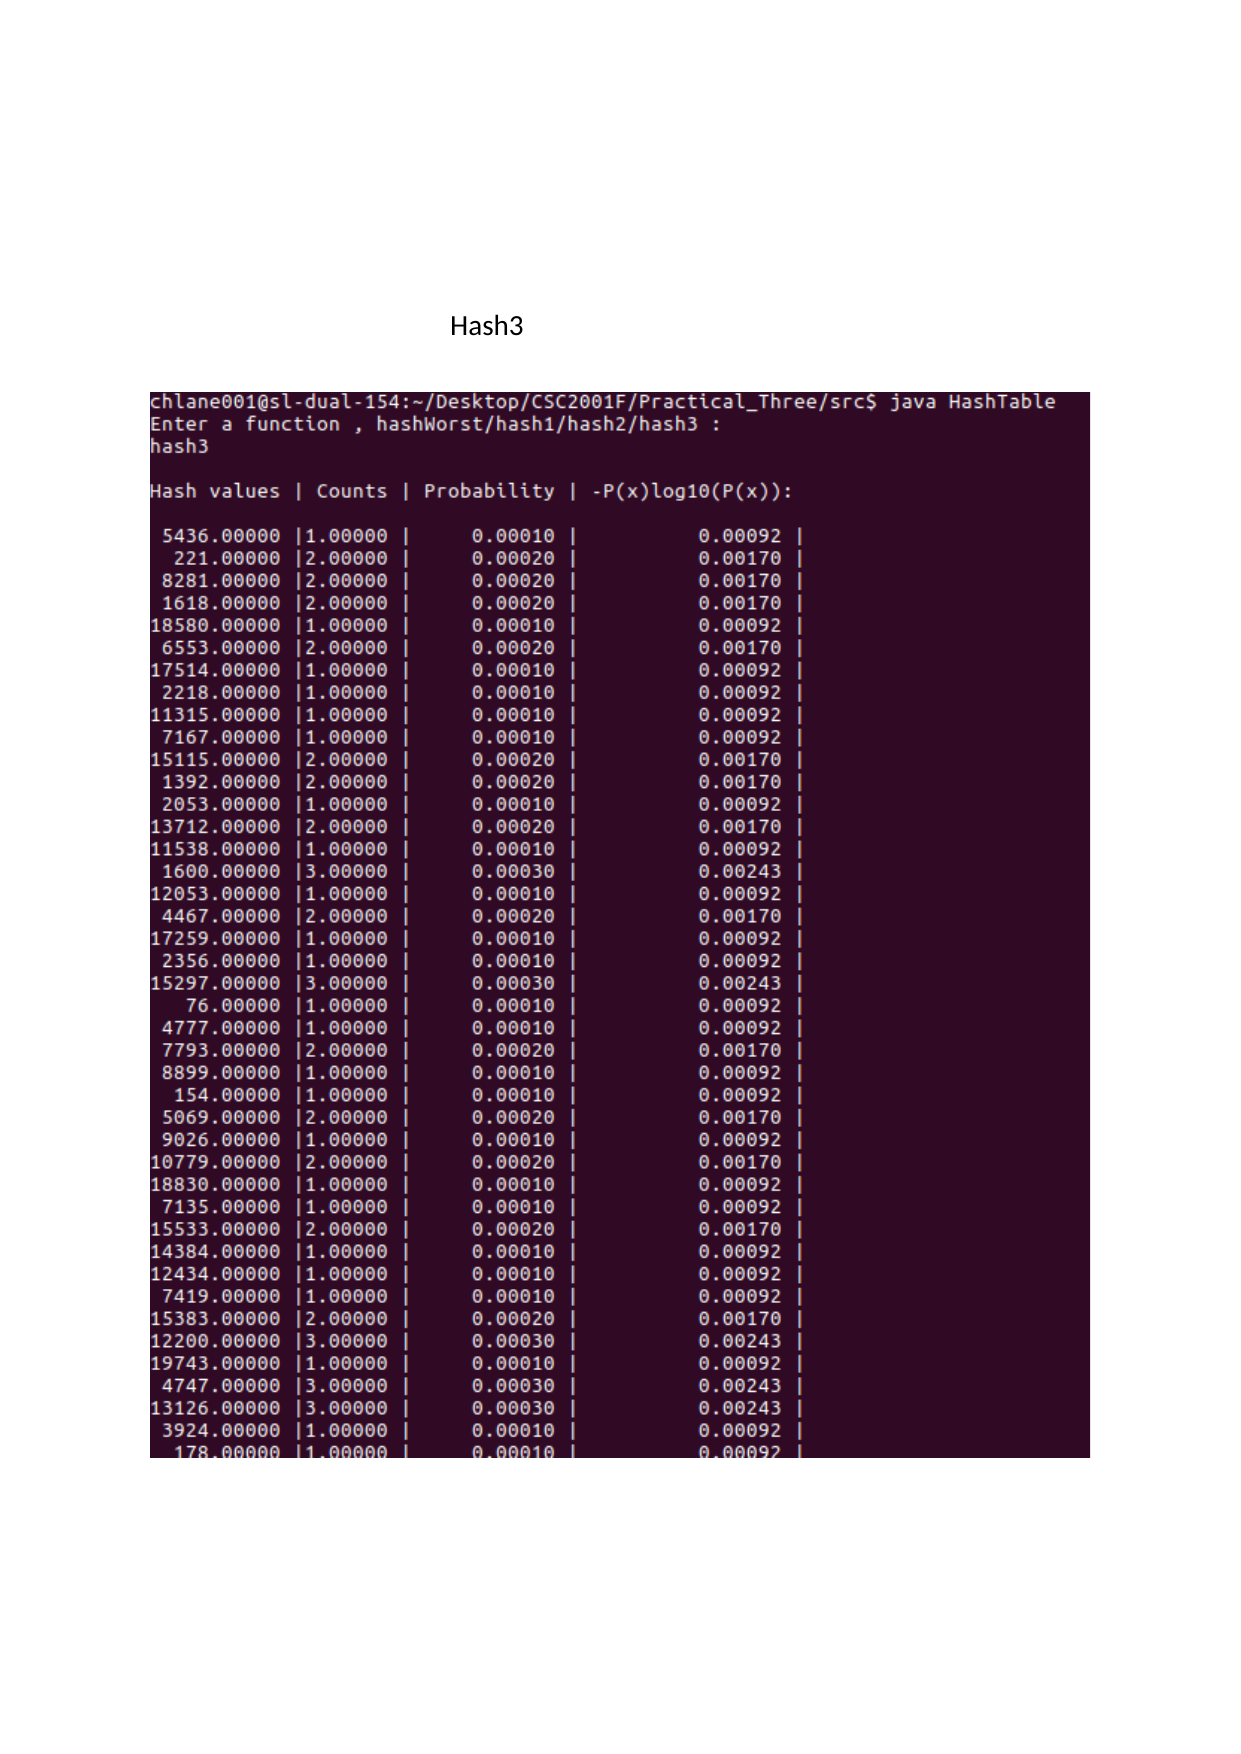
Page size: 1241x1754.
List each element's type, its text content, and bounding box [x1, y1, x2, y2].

text Hash3 [150, 307, 1090, 343]
picture [150, 392, 1091, 1458]
